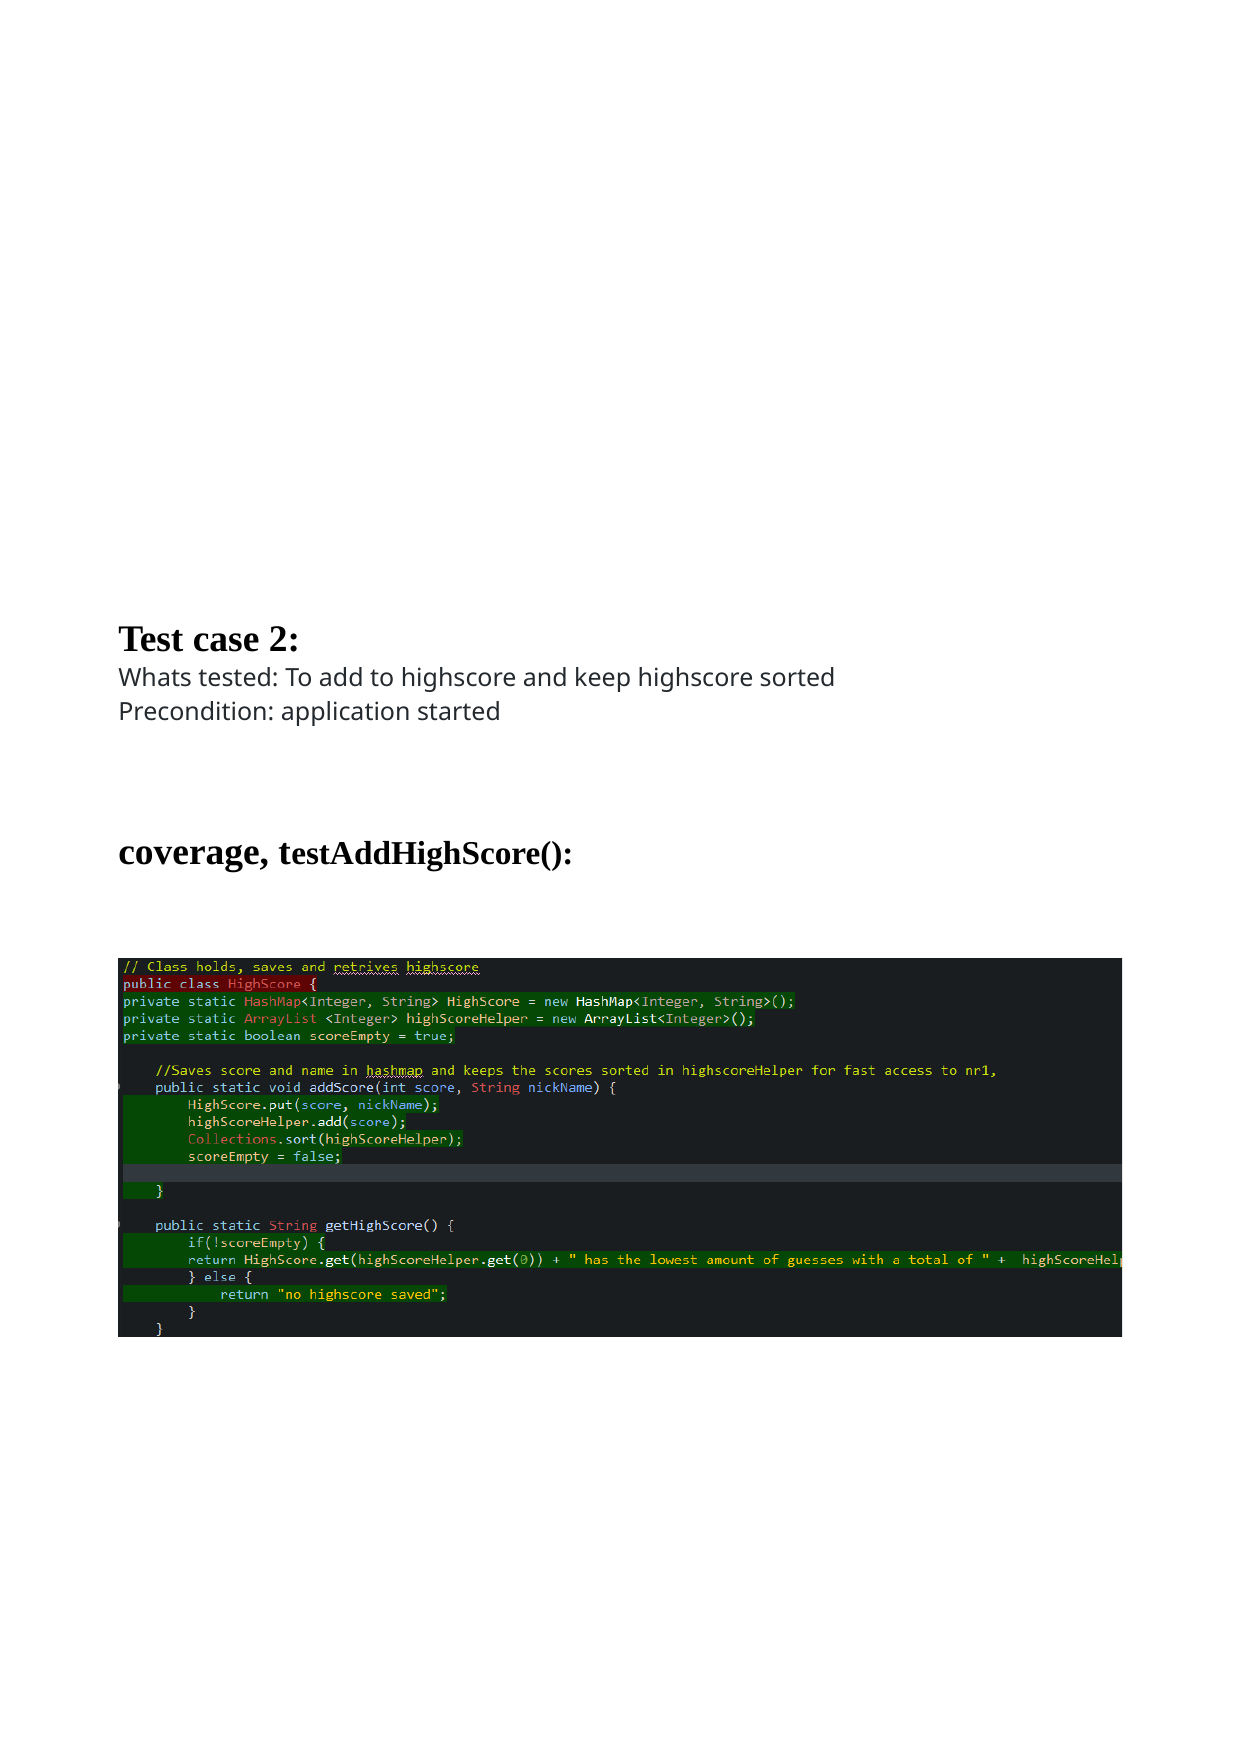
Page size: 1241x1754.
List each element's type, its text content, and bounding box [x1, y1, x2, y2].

text Test case 2: Whats tested: To add to highscore and keep highscore sorted [118, 616, 1122, 694]
text Precondition: application started [118, 694, 1122, 728]
text coverage, testAddHighScore(): [118, 829, 1122, 872]
